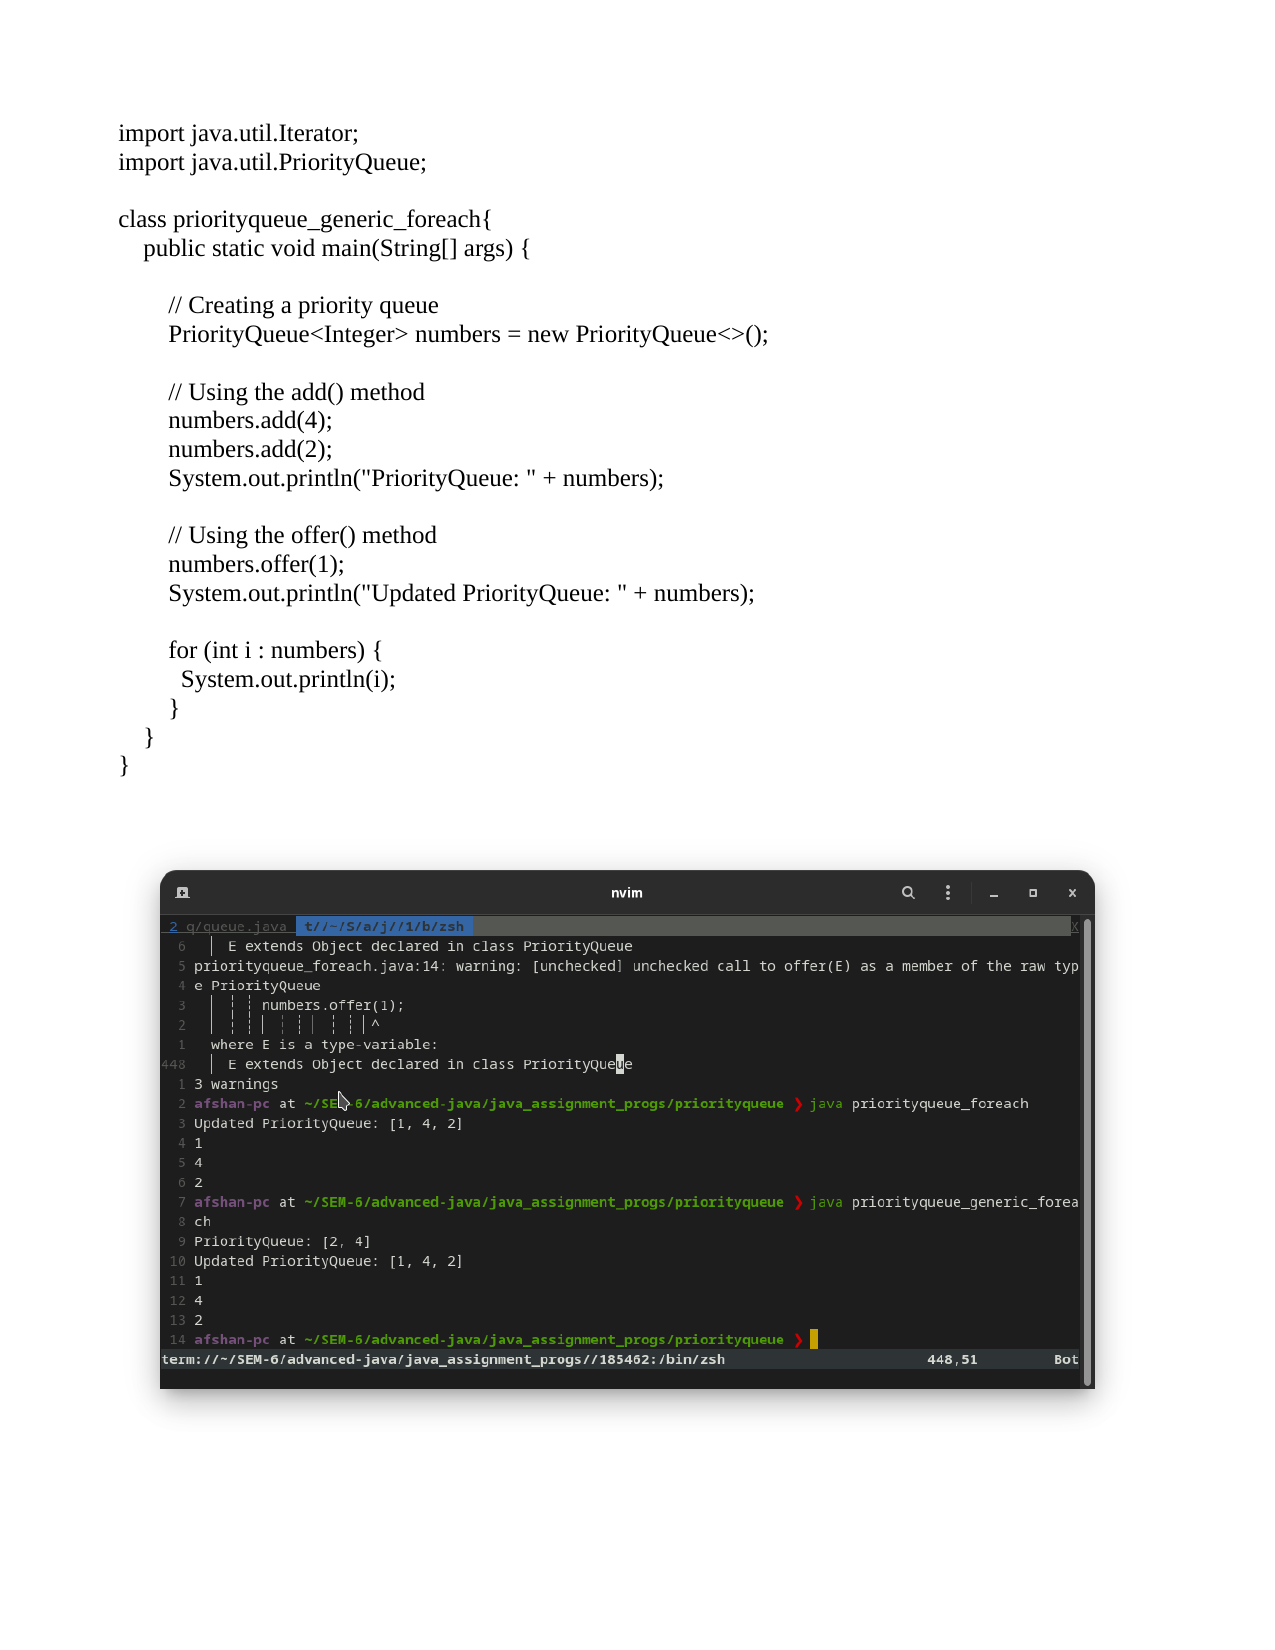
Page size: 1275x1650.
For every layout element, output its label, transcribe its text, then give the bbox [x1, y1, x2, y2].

text numbers.add(4); [118, 406, 1157, 434]
text PriorityQueue<Integer> numbers = new PriorityQueue<>(); [118, 319, 1157, 348]
text // Using the add() method [118, 377, 1157, 406]
text // Using the offer() method [118, 521, 1157, 549]
picture [107, 823, 1147, 1447]
text System.out.println("PriorityQueue: " + numbers); [118, 463, 1157, 492]
text import java.util.Iterator; [118, 118, 1157, 147]
text } [118, 722, 1157, 751]
text class priorityqueue_generic_foreach{ [118, 204, 1157, 233]
text } [118, 693, 1157, 722]
text numbers.add(2); [118, 434, 1157, 463]
text } [118, 751, 1157, 779]
text import java.util.PriorityQueue; [118, 147, 1157, 176]
text public static void main(String[] args) { [118, 233, 1157, 262]
text numbers.offer(1); [118, 549, 1157, 578]
text for (int i : numbers) { [118, 636, 1157, 664]
text System.out.println("Updated PriorityQueue: " + numbers); [118, 578, 1157, 607]
text System.out.println(i); [118, 664, 1157, 693]
text // Creating a priority queue [118, 291, 1157, 319]
